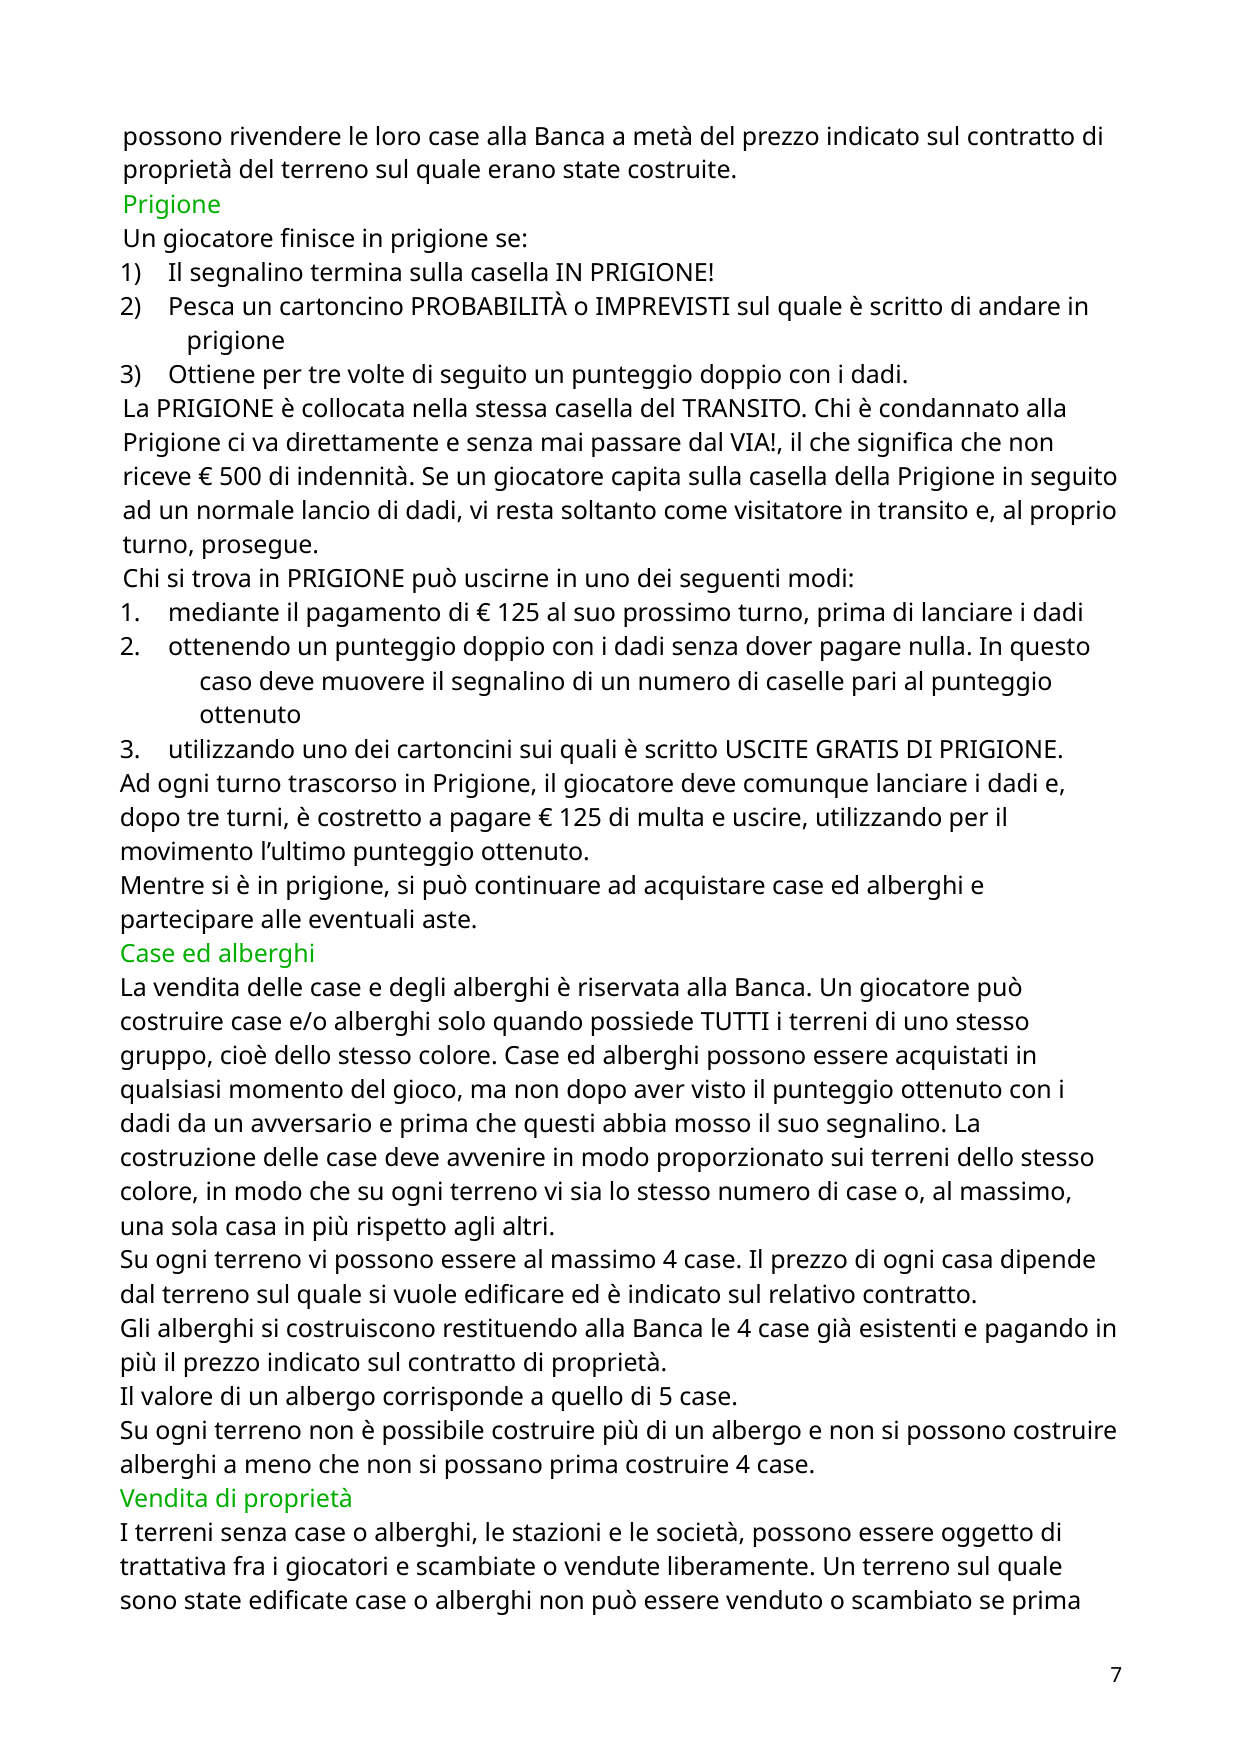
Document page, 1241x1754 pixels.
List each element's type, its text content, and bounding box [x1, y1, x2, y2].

list Ottiene per tre volte di seguito un punteggio doppio con i dadi. [119, 357, 1122, 391]
list Pesca un cartoncino PROBABILITÀ o IMPREVISTI sul quale è scritto di andare in prigione [119, 288, 1122, 357]
text Ad ogni turno trascorso in Prigione, il giocatore deve comunque lanciare i dadi e, dopo tre turni, è costretto a pagare € 125 di multa e uscire, utilizzando per il movimento l’ultimo punteggio ottenuto. [119, 765, 1122, 867]
list mediante il pagamento di € 125 al suo prossimo turno, prima di lanciare i dadi [119, 595, 1122, 629]
text Gli alberghi si costruiscono restituendo alla Banca le 4 case già esistenti e pagando in più il prezzo indicato sul contratto di proprietà. [119, 1310, 1122, 1378]
list ottenendo un punteggio doppio con i dadi senza dover pagare nulla. In questo caso deve muovere il segnalino di un numero di caselle pari al punteggio ottenuto [119, 629, 1122, 731]
text La PRIGIONE è collocata nella stessa casella del TRANSITO. Chi è condannato alla Prigione ci va direttamente e senza mai passare dal VIA!, il che significa che non riceve € 500 di indennità. Se un giocatore capita sulla casella della Prigione in seguito ad un normale lancio di dadi, vi resta soltanto come visitatore in transito e, al proprio turno, prosegue. [122, 391, 1122, 561]
text Su ogni terreno non è possibile costruire più di un albergo e non si possono costruire alberghi a meno che non si possano prima costruire 4 case. [119, 1412, 1122, 1481]
text Case ed alberghi [119, 936, 1122, 970]
text Mentre si è in prigione, si può continuare ad acquistare case ed alberghi e partecipare alle eventuali aste. [119, 867, 1122, 936]
text possono rivendere le loro case alla Banca a metà del prezzo indicato sul contratto di proprietà del terreno sul quale erano state costruite. [122, 118, 1122, 186]
text Chi si trova in PRIGIONE può uscirne in uno dei seguenti modi: [122, 561, 1122, 595]
text Il valore di un albergo corrisponde a quello di 5 case. [119, 1378, 1122, 1412]
text I terreni senza case o alberghi, le stazioni e le società, possono essere oggetto di trattativa fra i giocatori e scambiate o vendute liberamente. Un terreno sul quale sono state edificate case o alberghi non può essere venduto o scambiato se prima [119, 1515, 1122, 1617]
list Il segnalino termina sulla casella IN PRIGIONE! [119, 254, 1122, 288]
text Su ogni terreno vi possono essere al massimo 4 case. Il prezzo di ogni casa dipende dal terreno sul quale si vuole edificare ed è indicato sul relativo contratto. [119, 1242, 1122, 1310]
text La vendita delle case e degli alberghi è riservata alla Banca. Un giocatore può costruire case e/o alberghi solo quando possiede TUTTI i terreni di uno stesso gruppo, cioè dello stesso colore. Case ed alberghi possono essere acquistati in qualsiasi momento del gioco, ma non dopo aver visto il punteggio ottenuto con i dadi da un avversario e prima che questi abbia mosso il suo segnalino. La costruzione delle case deve avvenire in modo proporzionato sui terreni dello stesso colore, in modo che su ogni terreno vi sia lo stesso numero di case o, al massimo, una sola casa in più rispetto agli altri. [119, 970, 1122, 1242]
text Un giocatore finisce in prigione se: [122, 220, 1122, 254]
text Vendita di proprietà [119, 1481, 1122, 1515]
list utilizzando uno dei cartoncini sui quali è scritto USCITE GRATIS DI PRIGIONE. [119, 731, 1122, 765]
text Prigione [122, 186, 1122, 220]
